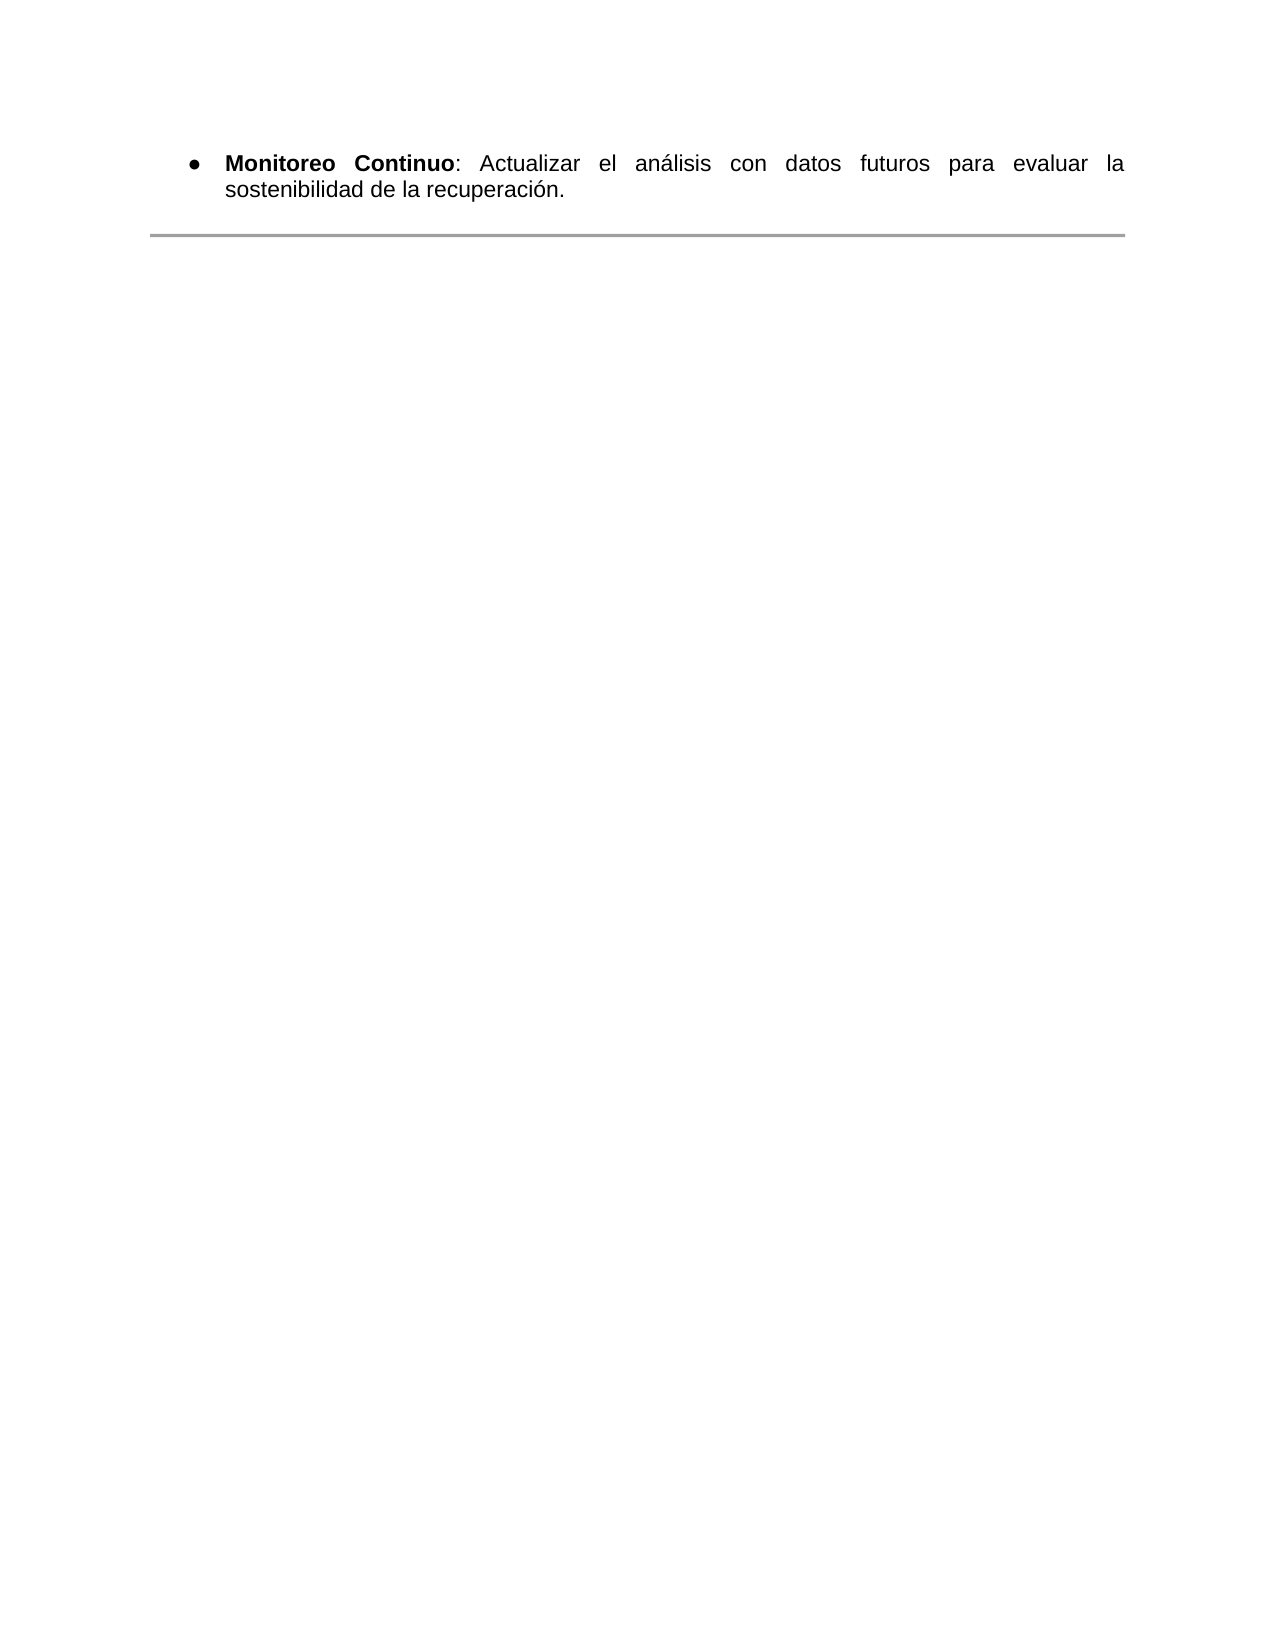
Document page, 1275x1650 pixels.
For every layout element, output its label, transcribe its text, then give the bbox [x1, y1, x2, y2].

list Monitoreo Continuo: Actualizar el análisis con datos futuros para evaluar la sostenibilidad de la recuperación. [187, 150, 1125, 203]
